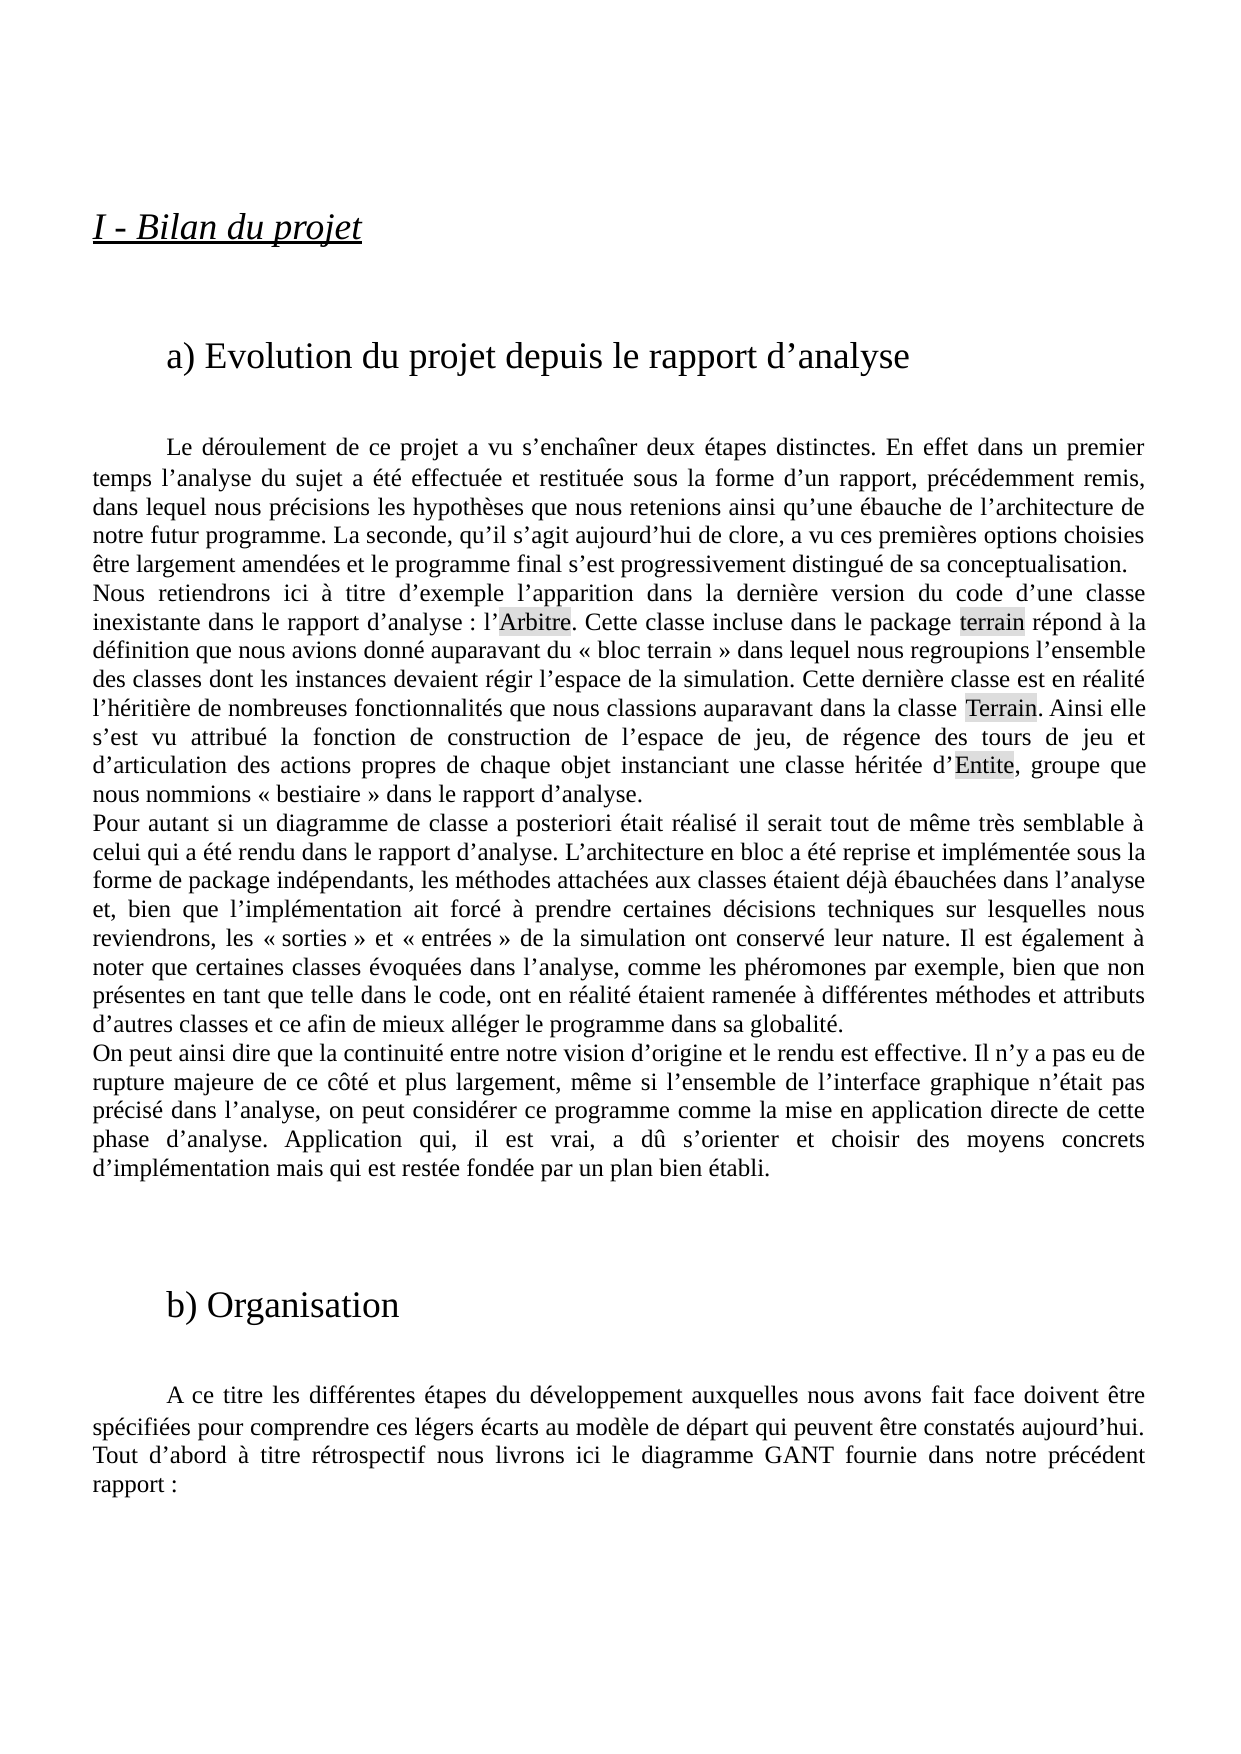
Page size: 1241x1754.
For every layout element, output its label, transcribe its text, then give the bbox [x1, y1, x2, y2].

text Nous retiendrons ici à titre d’exemple l’apparition dans la dernière version du code d’une classe inexistante dans le rapport d’analyse : l’Arbitre. Cette classe incluse dans le package terrain répond à la définition que nous avions donné auparavant du « bloc terrain » dans lequel nous regroupions l’ensemble des classes dont les instances devaient régir l’espace de la simulation. Cette dernière classe est en réalité l’héritière de nombreuses fonctionnalités que nous classions auparavant dans la classe Terrain. Ainsi elle s’est vu attribué la fonction de construction de l’espace de jeu, de régence des tours de jeu et d’articulation des actions propres de chaque objet instanciant une classe héritée d’Entite, groupe que nous nommions « bestiaire » dans le rapport d’analyse. [92, 578, 1146, 808]
text Pour autant si un diagramme de classe a posteriori était réalisé il serait tout de même très semblable à celui qui a été rendu dans le rapport d’analyse. L’architecture en bloc a été reprise et implémentée sous la forme de package indépendants, les méthodes attachées aux classes étaient déjà ébauchées dans l’analyse et, bien que l’implémentation ait forcé à prendre certaines décisions techniques sur lesquelles nous reviendrons, les « sorties » et « entrées » de la simulation ont conservé leur nature. Il est également à noter que certaines classes évoquées dans l’analyse, comme les phéromones par exemple, bien que non présentes en tant que telle dans le code, ont en réalité étaient ramenée à différentes méthodes et attributs d’autres classes et ce afin de mieux alléger le programme dans sa globalité. [92, 808, 1146, 1038]
text Le déroulement de ce projet a vu s’enchaîner deux étapes distinctes. En effet dans un premier temps l’analyse du sujet a été effectuée et restituée sous la forme d’un rapport, précédemment remis, dans lequel nous précisions les hypothèses que nous retenions ainsi qu’une ébauche de l’architecture de notre futur programme. La seconde, qu’il s’agit aujourd’hui de clore, a vu ces premières options choisies être largement amendées et le programme final s’est progressivement distingué de sa conceptualisation. [92, 420, 1146, 578]
text I - Bilan du projet [92, 204, 1146, 247]
text On peut ainsi dire que la continuité entre notre vision d’origine et le rendu est effective. Il n’y a pas eu de rupture majeure de ce côté et plus largement, même si l’ensemble de l’interface graphique n’était pas précisé dans l’analyse, on peut considérer ce programme comme la mise en application directe de cette phase d’analyse. Application qui, il est vrai, a dû s’orienter et choisir des moyens concrets d’implémentation mais qui est restée fondée par un plan bien établi. [92, 1038, 1146, 1182]
text a) Evolution du projet depuis le rapport d’analyse [92, 334, 1146, 377]
text A ce titre les différentes étapes du développement auxquelles nous avons fait face doivent être spécifiées pour comprendre ces légers écarts au modèle de départ qui peuvent être constatés aujourd’hui. Tout d’abord à titre rétrospectif nous livrons ici le diagramme GANT fournie dans notre précédent rapport : [92, 1369, 1146, 1498]
text b) Organisation [92, 1282, 1146, 1326]
